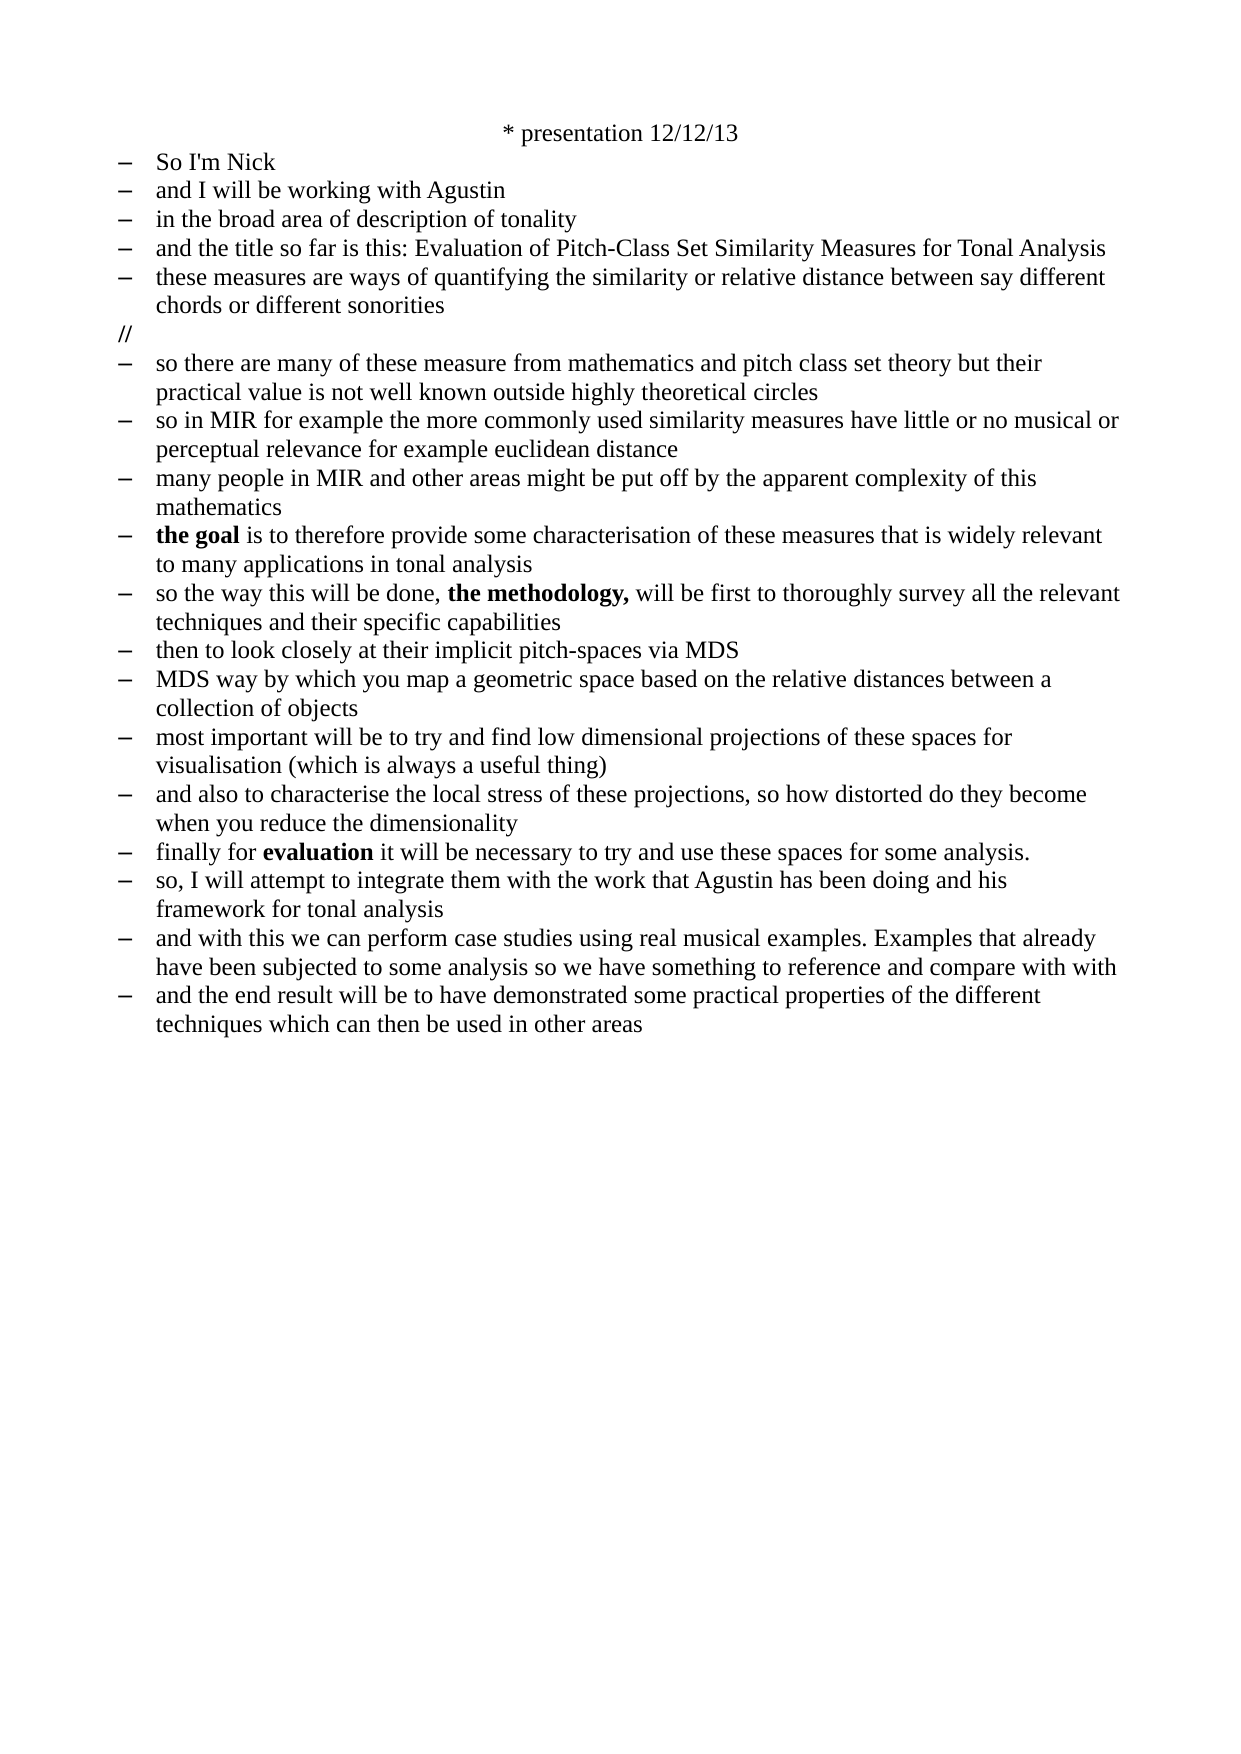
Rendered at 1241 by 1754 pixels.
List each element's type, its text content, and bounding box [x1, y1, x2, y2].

list so there are many of these measure from mathematics and pitch class set theory but their practical value is not well known outside highly theoretical circles [118, 348, 1122, 406]
list so the way this will be done, the methodology, will be first to thoroughly survey all the relevant techniques and their specific capabilities [118, 578, 1122, 636]
text * presentation 12/12/13 [118, 118, 1122, 147]
list finally for evaluation it will be necessary to try and use these spaces for some analysis. [118, 837, 1122, 866]
text // [118, 319, 1122, 348]
list then to look closely at their implicit pitch-spaces via MDS [118, 636, 1122, 664]
list these measures are ways of quantifying the similarity or relative distance between say different chords or different sonorities [118, 262, 1122, 319]
list and also to characterise the local stress of these projections, so how distorted do they become when you reduce the dimensionality [118, 779, 1122, 837]
list MDS way by which you map a geometric space based on the relative distances between a collection of objects [118, 664, 1122, 722]
list in the broad area of description of tonality [118, 204, 1122, 233]
list and the end result will be to have demonstrated some practical properties of the different techniques which can then be used in other areas [118, 981, 1122, 1038]
list So I'm Nick [118, 147, 1122, 176]
list and I will be working with Agustin [118, 176, 1122, 204]
list and the title so far is this: Evaluation of Pitch-Class Set Similarity Measures for Tonal Analysis [118, 233, 1122, 262]
list and with this we can perform case studies using real musical examples. Examples that already have been subjected to some analysis so we have something to reference and compare with with [118, 923, 1122, 981]
list most important will be to try and find low dimensional projections of these spaces for visualisation (which is always a useful thing) [118, 722, 1122, 779]
list so, I will attempt to integrate them with the work that Agustin has been doing and his framework for tonal analysis [118, 866, 1122, 923]
list so in MIR for example the more commonly used similarity measures have little or no musical or perceptual relevance for example euclidean distance [118, 406, 1122, 463]
list the goal is to therefore provide some characterisation of these measures that is widely relevant to many applications in tonal analysis [118, 521, 1122, 578]
list many people in MIR and other areas might be put off by the apparent complexity of this mathematics [118, 463, 1122, 521]
